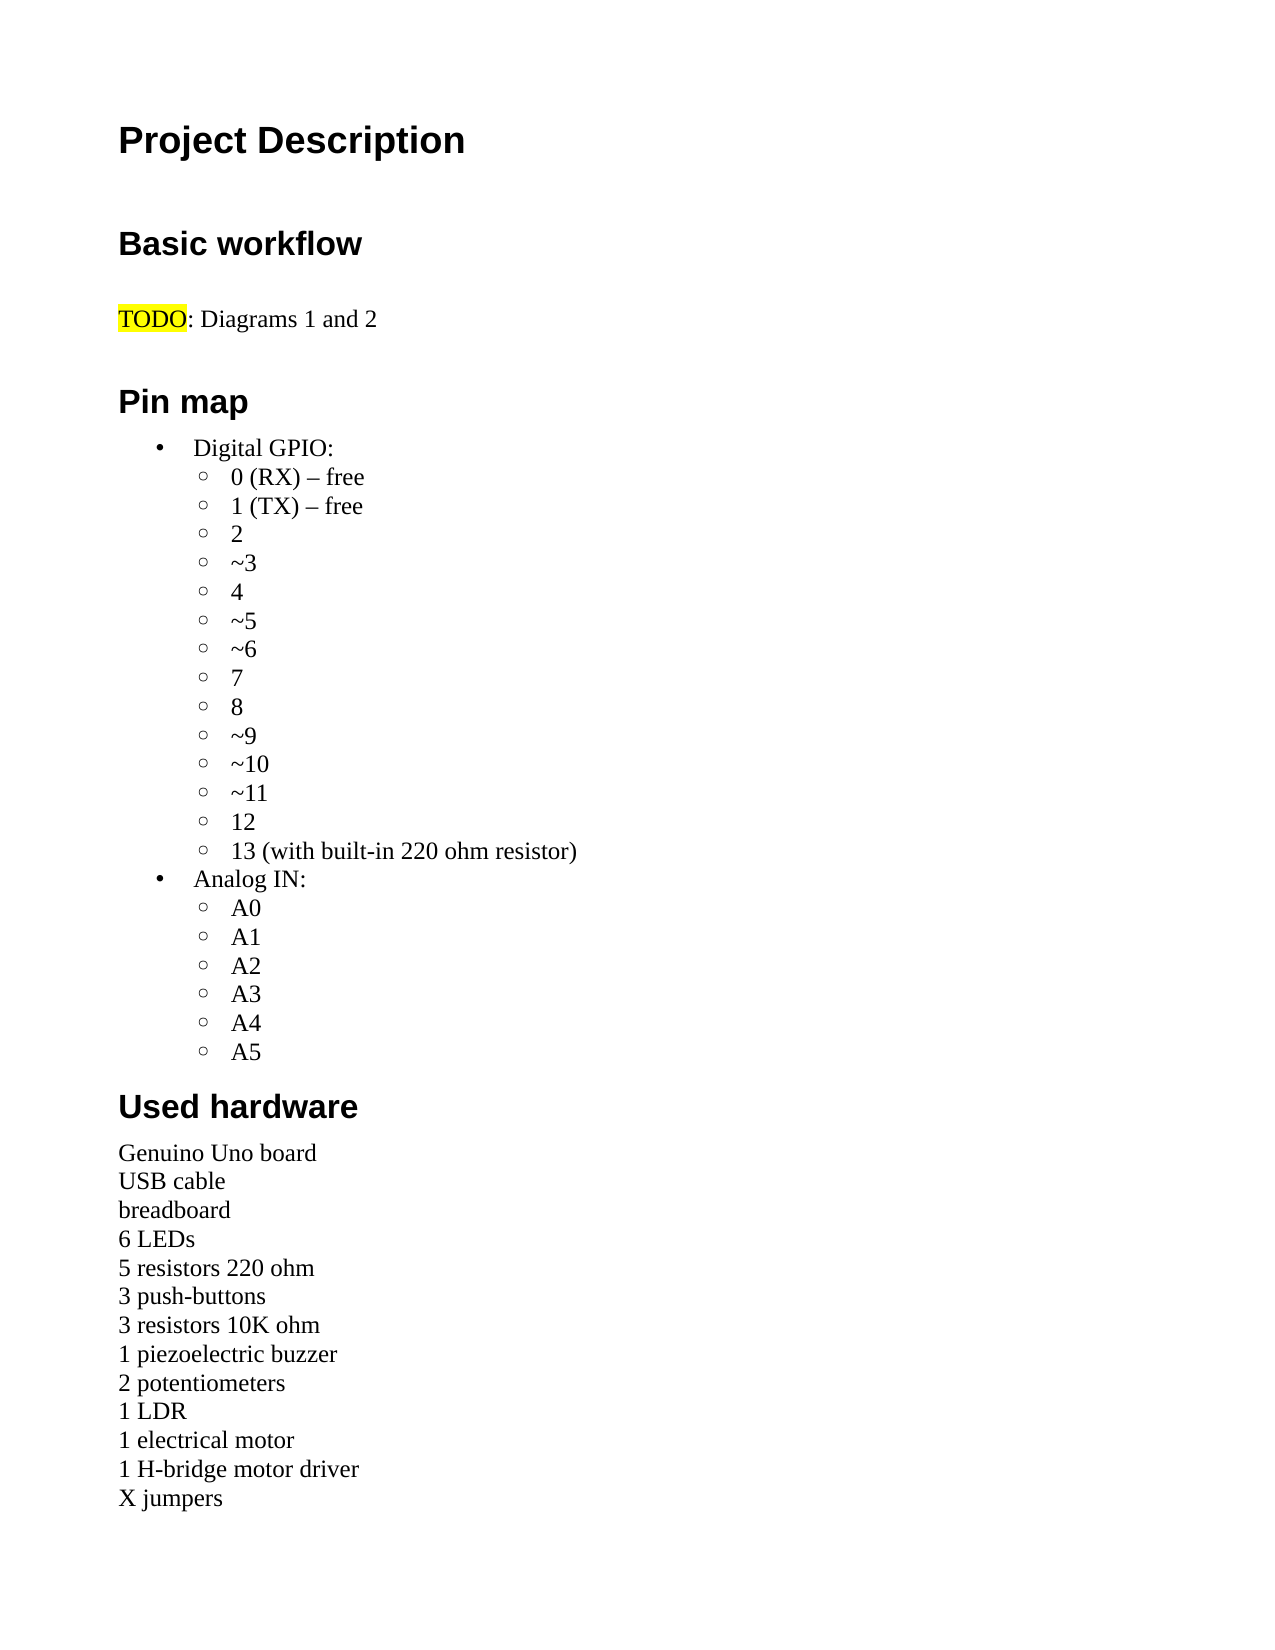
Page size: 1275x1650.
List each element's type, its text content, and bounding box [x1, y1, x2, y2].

list ~10 [193, 749, 1157, 778]
text X jumpers [118, 1483, 1157, 1511]
text USB cable [118, 1166, 1157, 1195]
list 1 (TX) – free [193, 491, 1157, 519]
list A5 [193, 1037, 1157, 1066]
list A3 [193, 979, 1157, 1008]
list ~6 [193, 634, 1157, 663]
list 7 [193, 663, 1157, 692]
list ~11 [193, 778, 1157, 807]
list 12 [193, 807, 1157, 836]
list 13 (with built-in 220 ohm resistor) [193, 836, 1157, 864]
subtitle Project Description [118, 118, 1157, 162]
list A1 [193, 922, 1157, 951]
list ~5 [193, 606, 1157, 634]
text Genuino Uno board [118, 1138, 1157, 1166]
text 1 piezoelectric buzzer [118, 1339, 1157, 1368]
list 0 (RX) – free [193, 462, 1157, 491]
list ~9 [193, 721, 1157, 749]
text 1 LDR [118, 1396, 1157, 1425]
list 8 [193, 692, 1157, 721]
text 3 push-buttons [118, 1281, 1157, 1310]
text 3 resistors 10K ohm [118, 1310, 1157, 1339]
list A2 [193, 951, 1157, 979]
text 5 resistors 220 ohm [118, 1253, 1157, 1281]
text 6 LEDs [118, 1224, 1157, 1253]
list 4 [193, 577, 1157, 606]
list 2 [193, 519, 1157, 548]
list Analog IN: [156, 864, 1157, 893]
subtitle Basic workflow [118, 224, 1157, 262]
text 1 electrical motor [118, 1425, 1157, 1454]
text TODO: Diagrams 1 and 2 [118, 304, 1157, 332]
list ~3 [193, 548, 1157, 577]
subtitle Pin map [118, 382, 1157, 421]
list A0 [193, 893, 1157, 922]
text breadboard [118, 1195, 1157, 1224]
list A4 [193, 1008, 1157, 1037]
list Digital GPIO: [156, 433, 1157, 462]
subtitle Used hardware [118, 1087, 1157, 1125]
text 2 potentiometers [118, 1368, 1157, 1396]
text 1 H-bridge motor driver [118, 1454, 1157, 1483]
